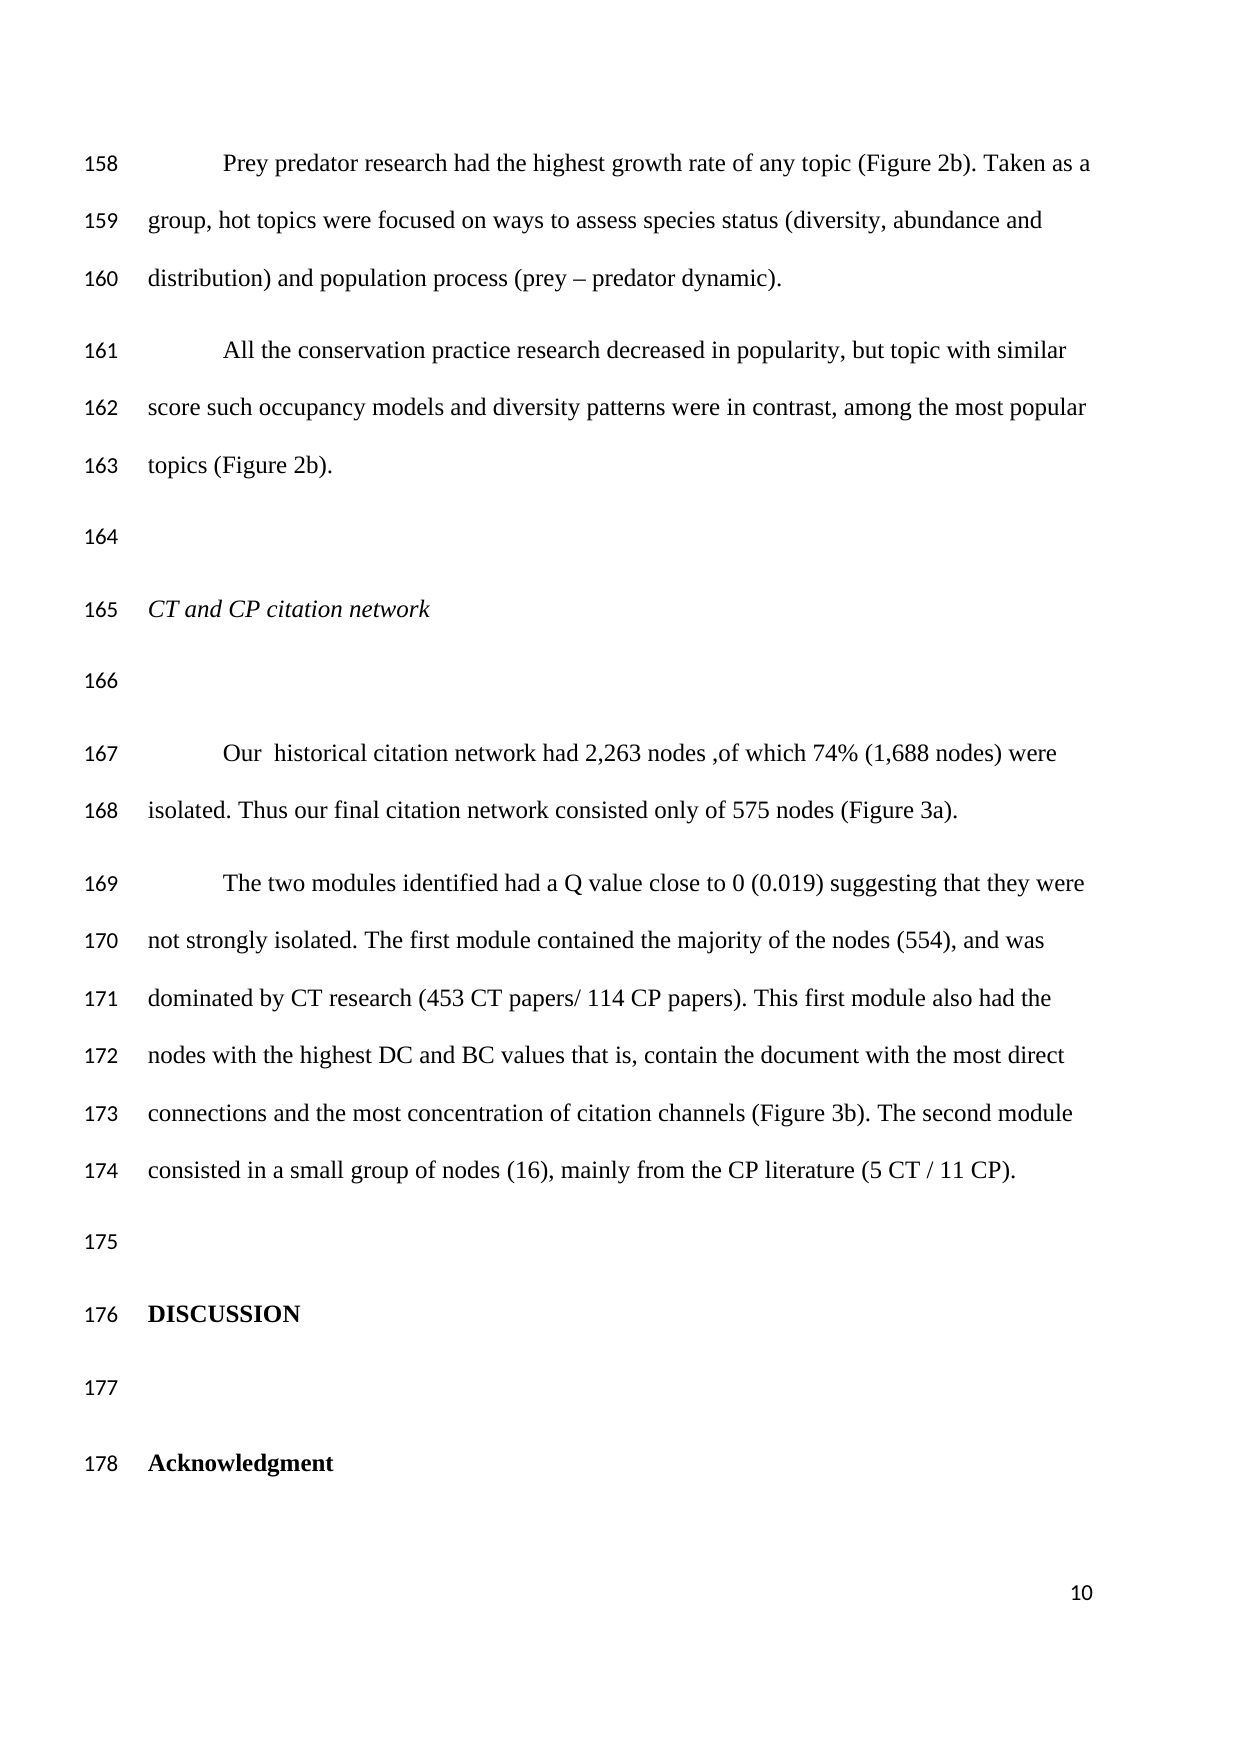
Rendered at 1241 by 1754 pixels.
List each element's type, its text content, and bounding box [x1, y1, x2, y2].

text DISCUSSION [148, 1299, 1093, 1328]
text Prey predator research had the highest growth rate of any topic (Figure 2b). Taken as a group, hot topics were focused on ways to assess species status (diversity, abundance and distribution) and population process (prey – predator dynamic). [148, 148, 1093, 291]
text CT and CP citation network [148, 594, 1093, 623]
text Our historical citation network had 2,263 nodes ,of which 74% (1,688 nodes) were isolated. Thus our final citation network consisted only of 575 nodes (Figure 3a). [148, 738, 1093, 824]
text All the conservation practice research decreased in popularity, but topic with similar score such occupancy models and diversity patterns were in contrast, among the most popular topics (Figure 2b). [148, 335, 1093, 478]
text Acknowledgment [148, 1448, 1093, 1476]
text The two modules identified had a Q value close to 0 (0.019) suggesting that they were not strongly isolated. The first module contained the majority of the nodes (554), and was dominated by CT research (453 CT papers/ 114 CP papers). This first module also had the nodes with the highest DC and BC values that is, contain the document with the most direct connections and the most concentration of citation channels (Figure 3b). The second module consisted in a small group of nodes (16), mainly from the CP literature (5 CT / 11 CP). [148, 868, 1093, 1184]
